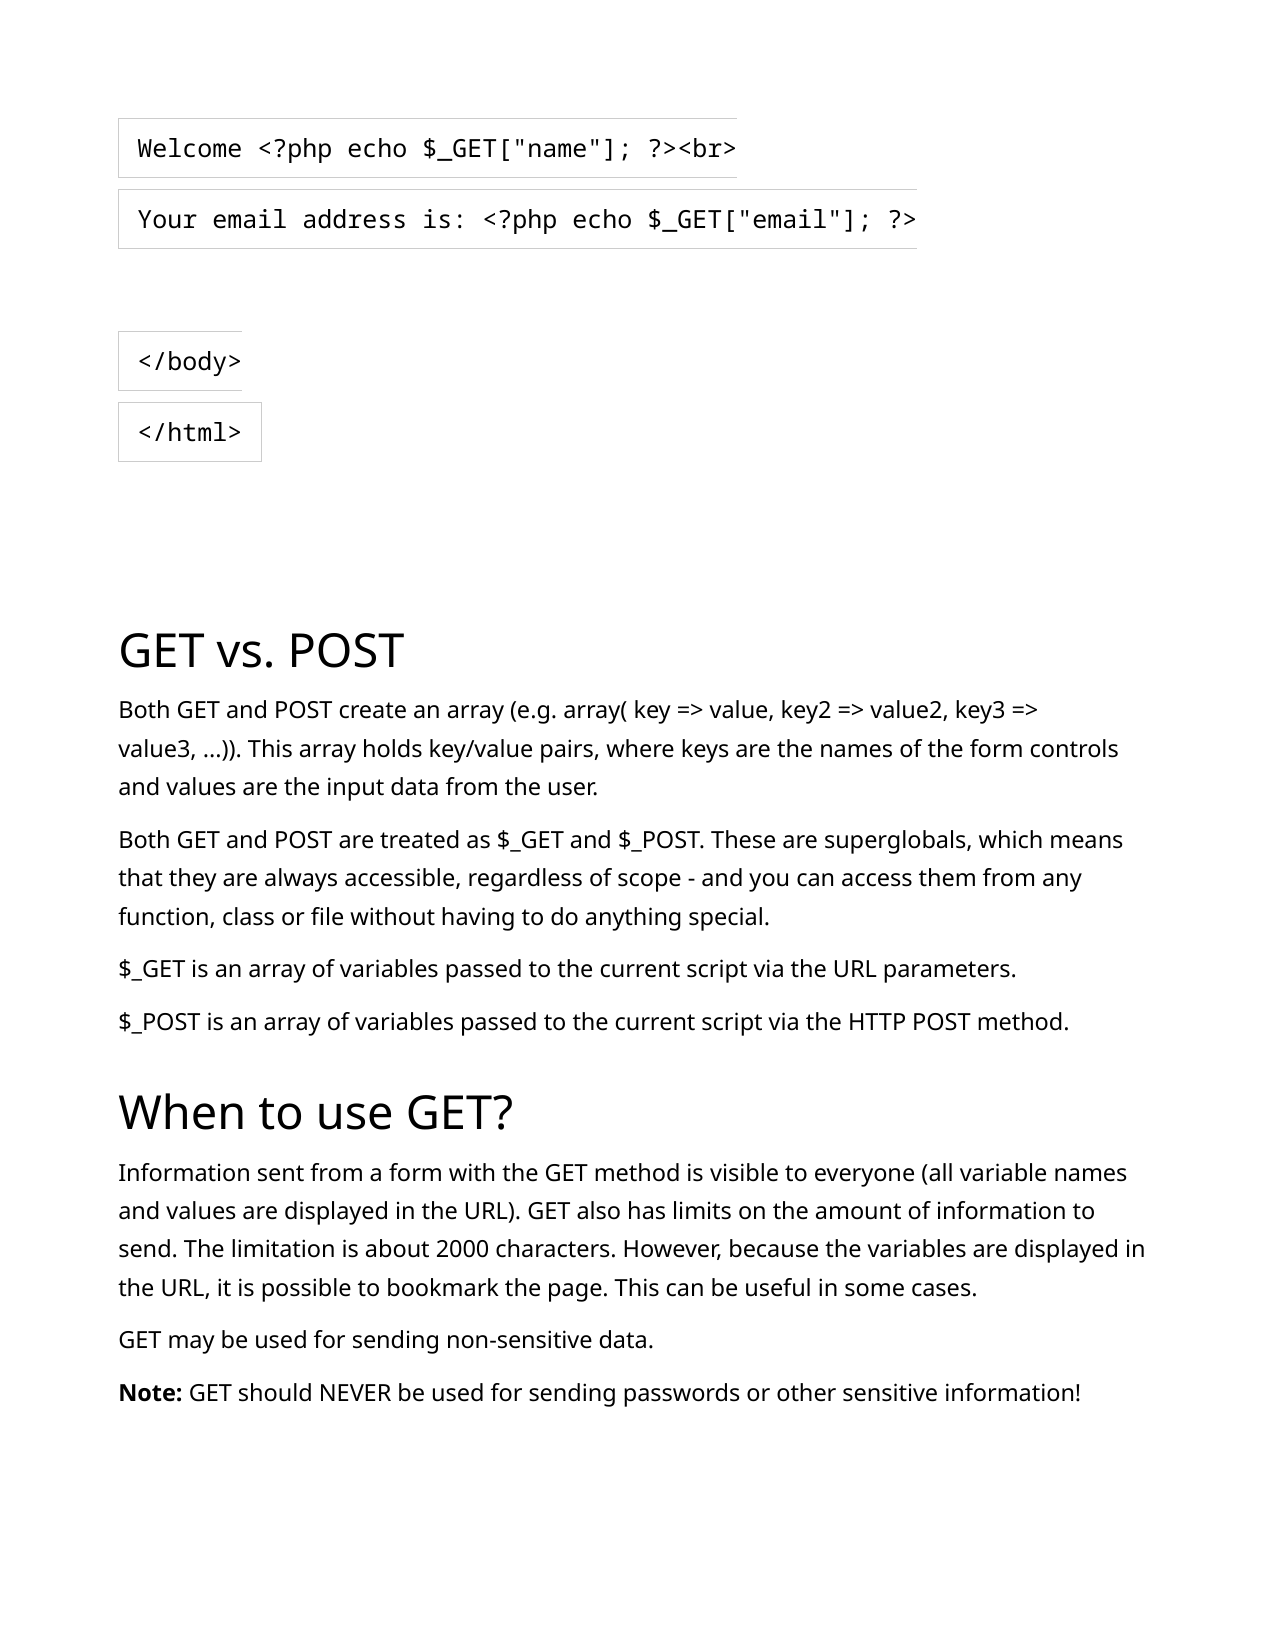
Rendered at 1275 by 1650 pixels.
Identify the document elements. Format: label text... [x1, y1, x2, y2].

text $_POST is an array of variables passed to the current script via the HTTP POST method. [118, 1006, 1157, 1038]
text Note: GET should NEVER be used for sending passwords or other sensitive information! [118, 1377, 1157, 1409]
text GET may be used for sending non-sensitive data. [118, 1324, 1157, 1356]
text Information sent from a form with the GET method is visible to everyone (all variable names and values are displayed in the URL). GET also has limits on the amount of information to send. The limitation is about 2000 characters. However, because the variables are displayed in the URL, it is possible to bookmark the page. This can be useful in some cases. [118, 1156, 1157, 1303]
text $_GET is an array of variables passed to the current script via the URL parameters. [118, 953, 1157, 985]
subtitle GET vs. POST [118, 617, 1157, 681]
text Both GET and POST are treated as $_GET and $_POST. These are superglobals, which means that they are always accessible, regardless of scope - and you can access them from any function, class or file without having to do anything special. [118, 823, 1157, 932]
subtitle When to use GET? [118, 1079, 1157, 1143]
text Both GET and POST create an array (e.g. array( key => value, key2 => value2, key3 => value3, ...)). This array holds key/value pairs, where keys are the names of the form controls and values are the input data from the user. [118, 694, 1157, 802]
text Welcome <?php echo $_GET["name"]; ?><br> Your email address is: <?php echo $_GET["email"]; ?> </body> </html> [118, 118, 1157, 462]
